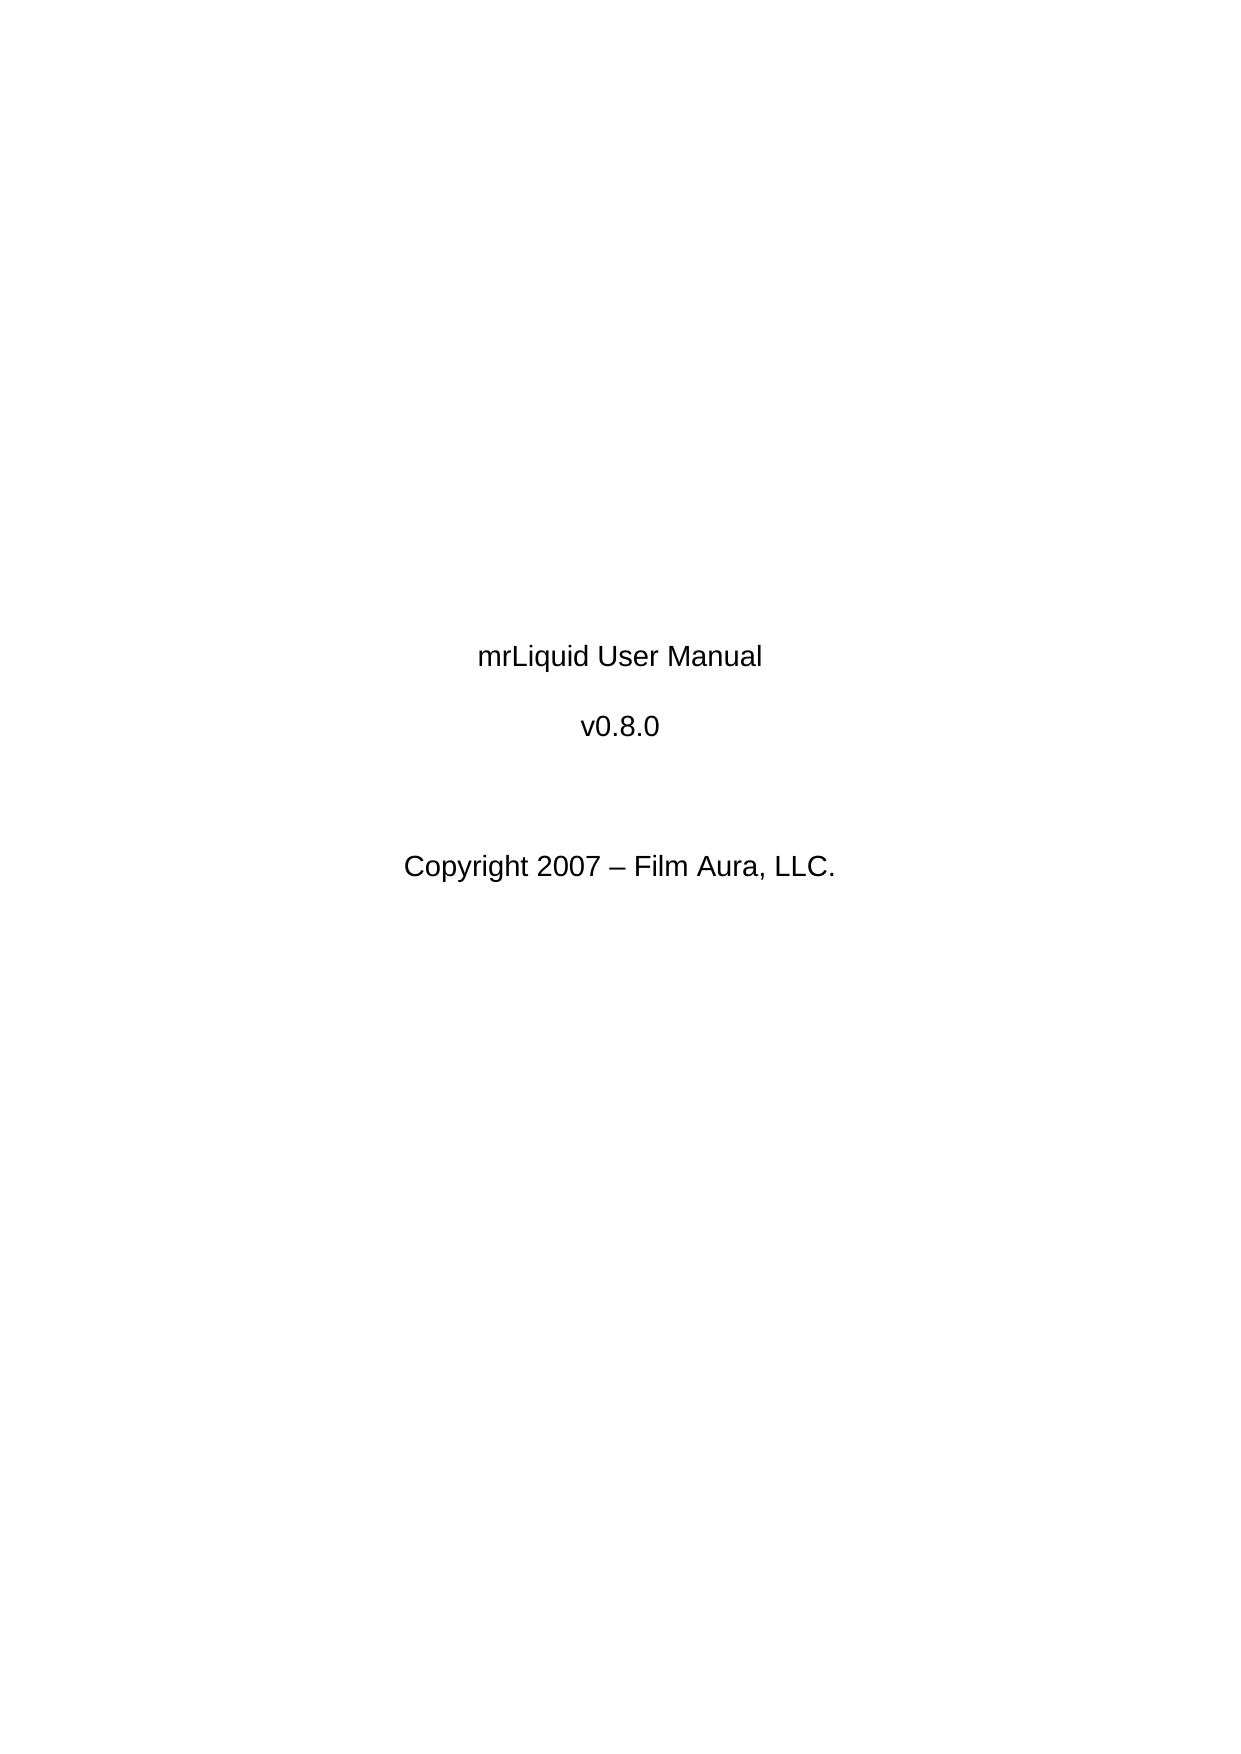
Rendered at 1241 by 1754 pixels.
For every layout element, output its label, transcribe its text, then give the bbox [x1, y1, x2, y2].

subtitle mrLiquid User Manual [168, 639, 1072, 672]
subtitle Copyright 2007 – Film Aura, LLC. [168, 850, 1072, 882]
subtitle v0.8.0 [168, 710, 1072, 742]
